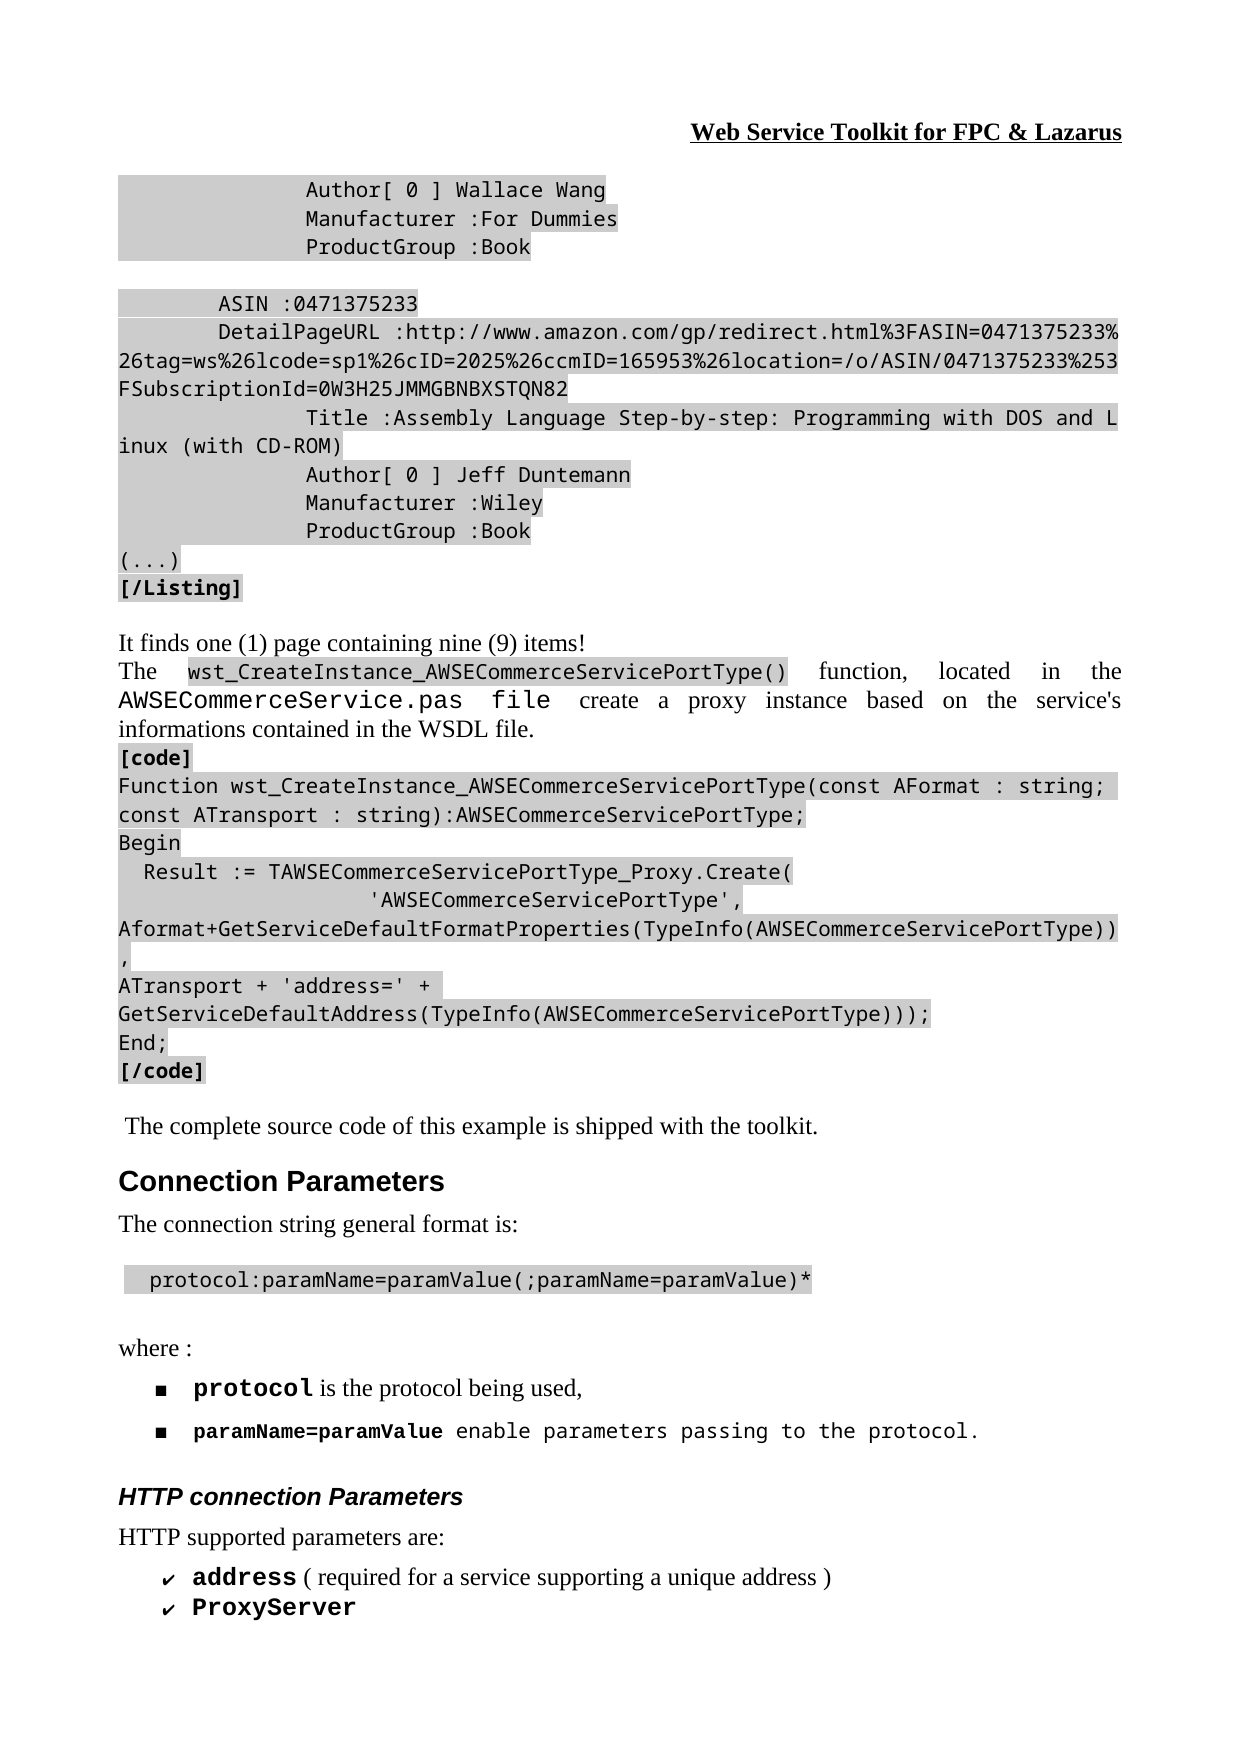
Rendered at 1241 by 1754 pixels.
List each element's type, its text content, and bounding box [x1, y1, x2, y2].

text DetailPageURL :http://www.amazon.com/gp/redirect.html%3FASIN=0471375233% [118, 317, 1122, 346]
text 'AWSECommerceServicePortType', [118, 885, 1122, 914]
text 26tag=ws%26lcode=sp1%26cID=2025%26ccmID=165953%26location=/o/ASIN/0471375233%253 [118, 346, 1122, 374]
text [/Listing] [118, 573, 1122, 602]
text HTTP supported parameters are: [118, 1523, 1122, 1551]
text protocol:paramName=paramValue(;paramName=paramValue)* [118, 1265, 1122, 1294]
subtitle Connection Parameters [118, 1165, 1122, 1197]
text ATransport + 'address=' + GetServiceDefaultAddress(TypeInfo(AWSECommerceServicePortType))); [118, 971, 1122, 1028]
text The complete source code of this example is shipped with the toolkit. [118, 1112, 1122, 1140]
text Manufacturer :For Dummies [118, 204, 1122, 232]
text [/code] [118, 1056, 1122, 1084]
text It finds one (1) page containing nine (9) items! [118, 629, 1122, 657]
text Author[ 0 ] Wallace Wang [118, 175, 1122, 204]
text End; [118, 1028, 1122, 1056]
text [code] [118, 743, 1122, 772]
list protocol is the protocol being used, [156, 1374, 1122, 1404]
text ProductGroup :Book [118, 232, 1122, 261]
subtitle HTTP connection Parameters [118, 1483, 1122, 1510]
text The wst_CreateInstance_AWSECommerceServicePortType() function, located in the AWSECommerceService.pas file create a proxy instance based on the service's informations contained in the WSDL file. [118, 657, 1122, 743]
text The connection string general format is: [118, 1210, 1122, 1238]
text Manufacturer :Wiley [118, 488, 1122, 517]
text Begin [118, 828, 1122, 857]
list ProxyServer [162, 1593, 1122, 1623]
text Title :Assembly Language Step-by-step: Programming with DOS and L [118, 403, 1122, 431]
text (...) [118, 545, 1122, 573]
list address ( required for a service supporting a unique address ) [162, 1563, 1122, 1593]
text where : [118, 1334, 1122, 1362]
text Author[ 0 ] Jeff Duntemann [118, 460, 1122, 488]
text Function wst_CreateInstance_AWSECommerceServicePortType(const AFormat : string; const ATransport : string):AWSECommerceServicePortType; [118, 772, 1122, 828]
text FSubscriptionId=0W3H25JMMGBNBXSTQN82 [118, 374, 1122, 403]
text Result := TAWSECommerceServicePortType_Proxy.Create( [118, 857, 1122, 885]
text Aformat+GetServiceDefaultFormatProperties(TypeInfo(AWSECommerceServicePortType)), [118, 914, 1122, 971]
text inux (with CD-ROM) [118, 431, 1122, 460]
text ProductGroup :Book [118, 517, 1122, 545]
list paramName=paramValue enable parameters passing to the protocol. [156, 1417, 1122, 1445]
text ASIN :0471375233 [118, 289, 1122, 317]
